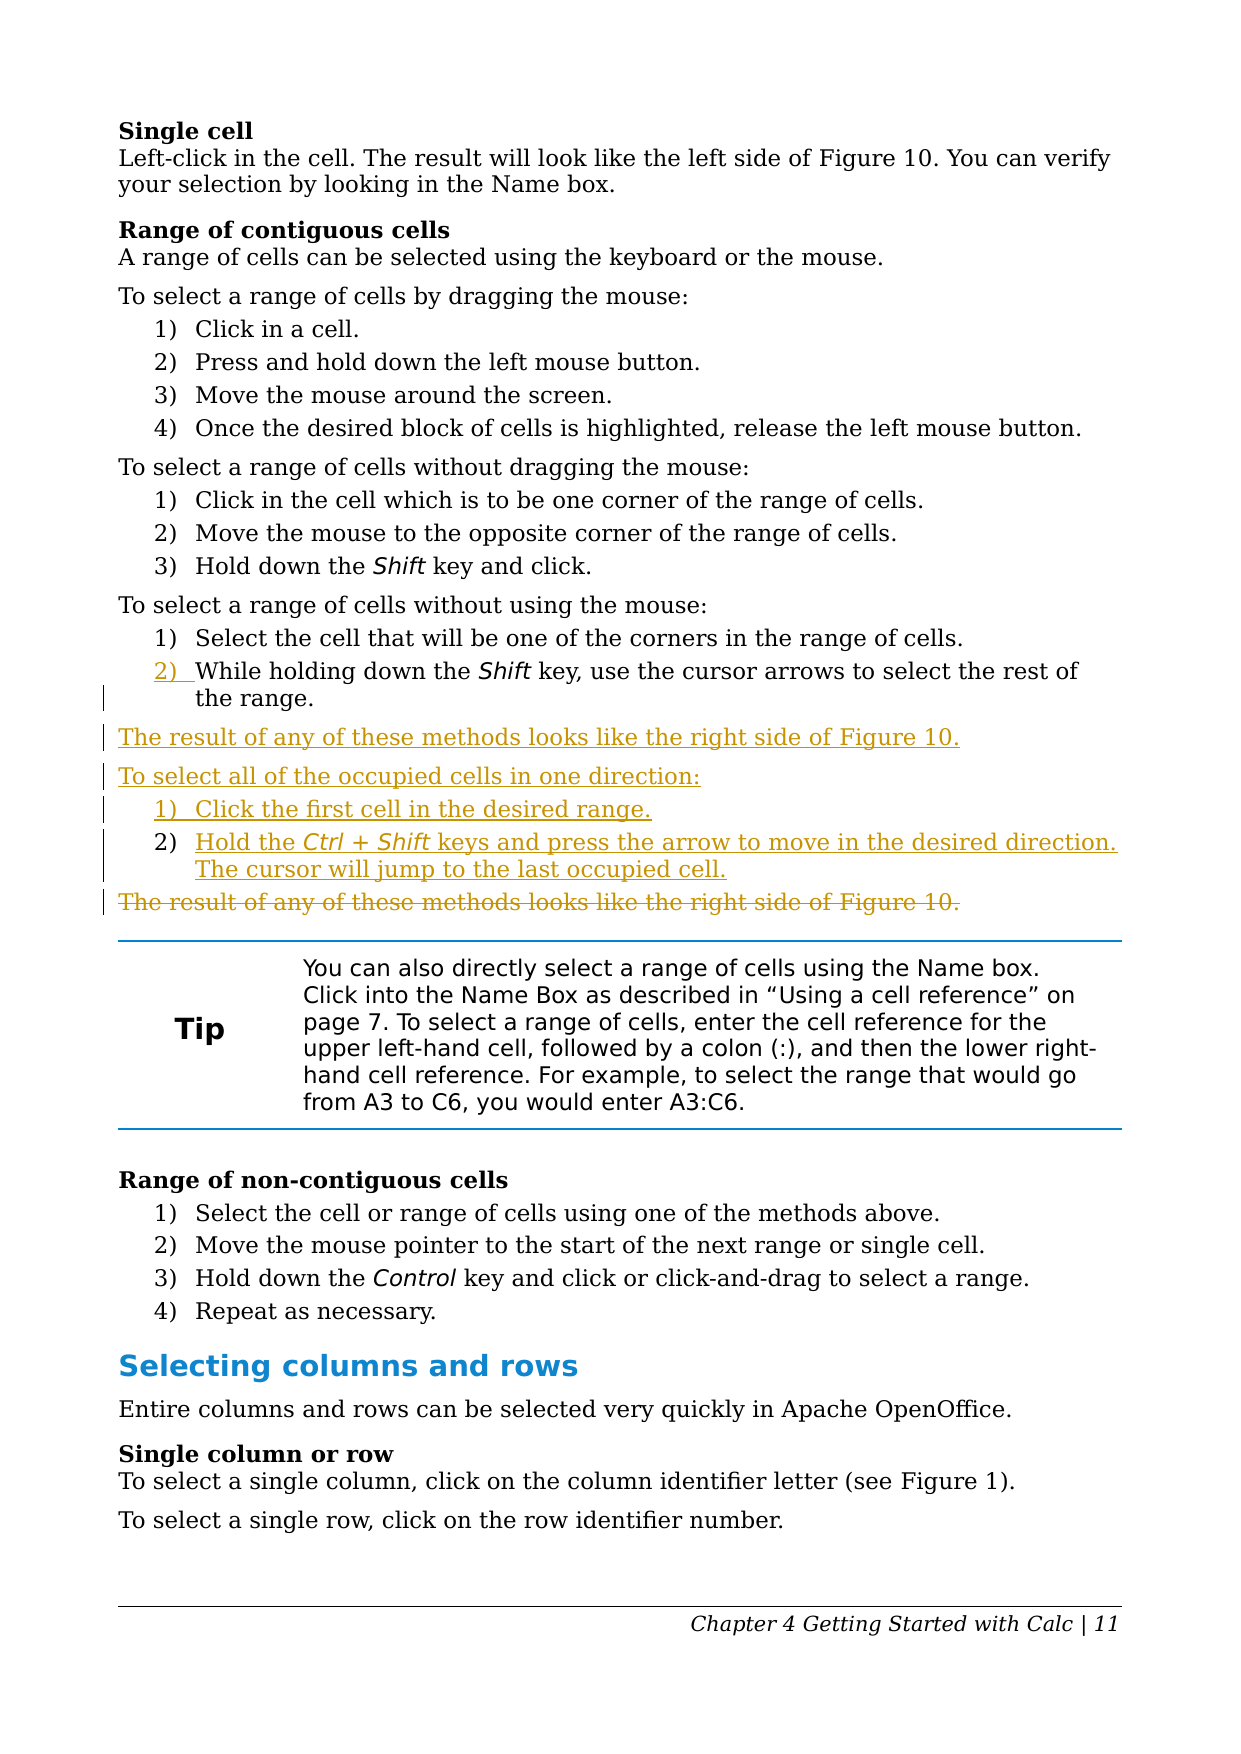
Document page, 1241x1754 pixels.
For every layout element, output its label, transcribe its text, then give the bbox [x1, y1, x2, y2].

text A range of cells can be selected using the keyboard or the mouse. [118, 244, 1122, 270]
list Repeat as necessary. [177, 1298, 1122, 1325]
list To select a range of cells without dragging the mouse: [118, 454, 1122, 481]
list Click in a cell. [177, 316, 1122, 343]
list Select the cell that will be one of the corners in the range of cells. [177, 625, 1122, 652]
table_header You can also directly select a range of cells using the Name box. Click into the Name Box as described in “Using a cell reference” on page 7. To select a range of cells, enter the cell reference for the upper left-hand cell, followed by a colon (:), and then the lower right-hand cell reference. For example, to select the range that would go from A3 to C6, you would enter A3:C6. [281, 942, 1122, 1128]
list Select the cell or range of cells using one of the methods above. [177, 1200, 1122, 1226]
list Move the mouse pointer to the start of the next range or single cell. [177, 1233, 1122, 1259]
list To select a range of cells without using the mouse: [118, 592, 1122, 619]
table_header Tip [118, 942, 281, 1128]
text Left-click in the cell. The result will look like the left side of Figure 10. You can verify your selection by looking in the Name box. [118, 145, 1122, 198]
text Range of non-contiguous cells [118, 1167, 1122, 1194]
list Move the mouse around the screen. [177, 382, 1122, 408]
list Press and hold down the left mouse button. [177, 349, 1122, 376]
list Hold down the Shift key and click. [177, 553, 1122, 579]
list Move the mouse to the opposite corner of the range of cells. [177, 520, 1122, 547]
list Once the desired block of cells is highlighted, release the left mouse button. [177, 415, 1122, 441]
list Hold the Ctrl + Shift keys and press the arrow to move in the desired direction. The cursor will jump to the last occupied cell. [177, 829, 1122, 882]
list Hold down the Control key and click or click-and-drag to select a range. [177, 1266, 1122, 1292]
text The result of any of these methods looks like the right side of Figure 10. [118, 724, 1122, 751]
list Click in the cell which is to be one corner of the range of cells. [177, 487, 1122, 514]
text Entire columns and rows can be selected very quickly in Apache OpenOffice. [118, 1396, 1122, 1422]
list While holding down the Shift key, use the cursor arrows to select the rest of the range. [177, 658, 1122, 711]
list To select all of the occupied cells in one direction: [118, 763, 1122, 790]
text Range of contiguous cells [118, 217, 1122, 244]
text Single cell [118, 118, 1122, 145]
list To select a range of cells by dragging the mouse: [118, 283, 1122, 309]
list Click the first cell in the desired range. [177, 796, 1122, 823]
text To select a single column, click on the column identifier letter (see Figure 1). [118, 1468, 1122, 1494]
subtitle Selecting columns and rows [118, 1349, 1122, 1383]
text To select a single row, click on the row identifier number. [118, 1507, 1122, 1534]
text Single column or row [118, 1441, 1122, 1468]
